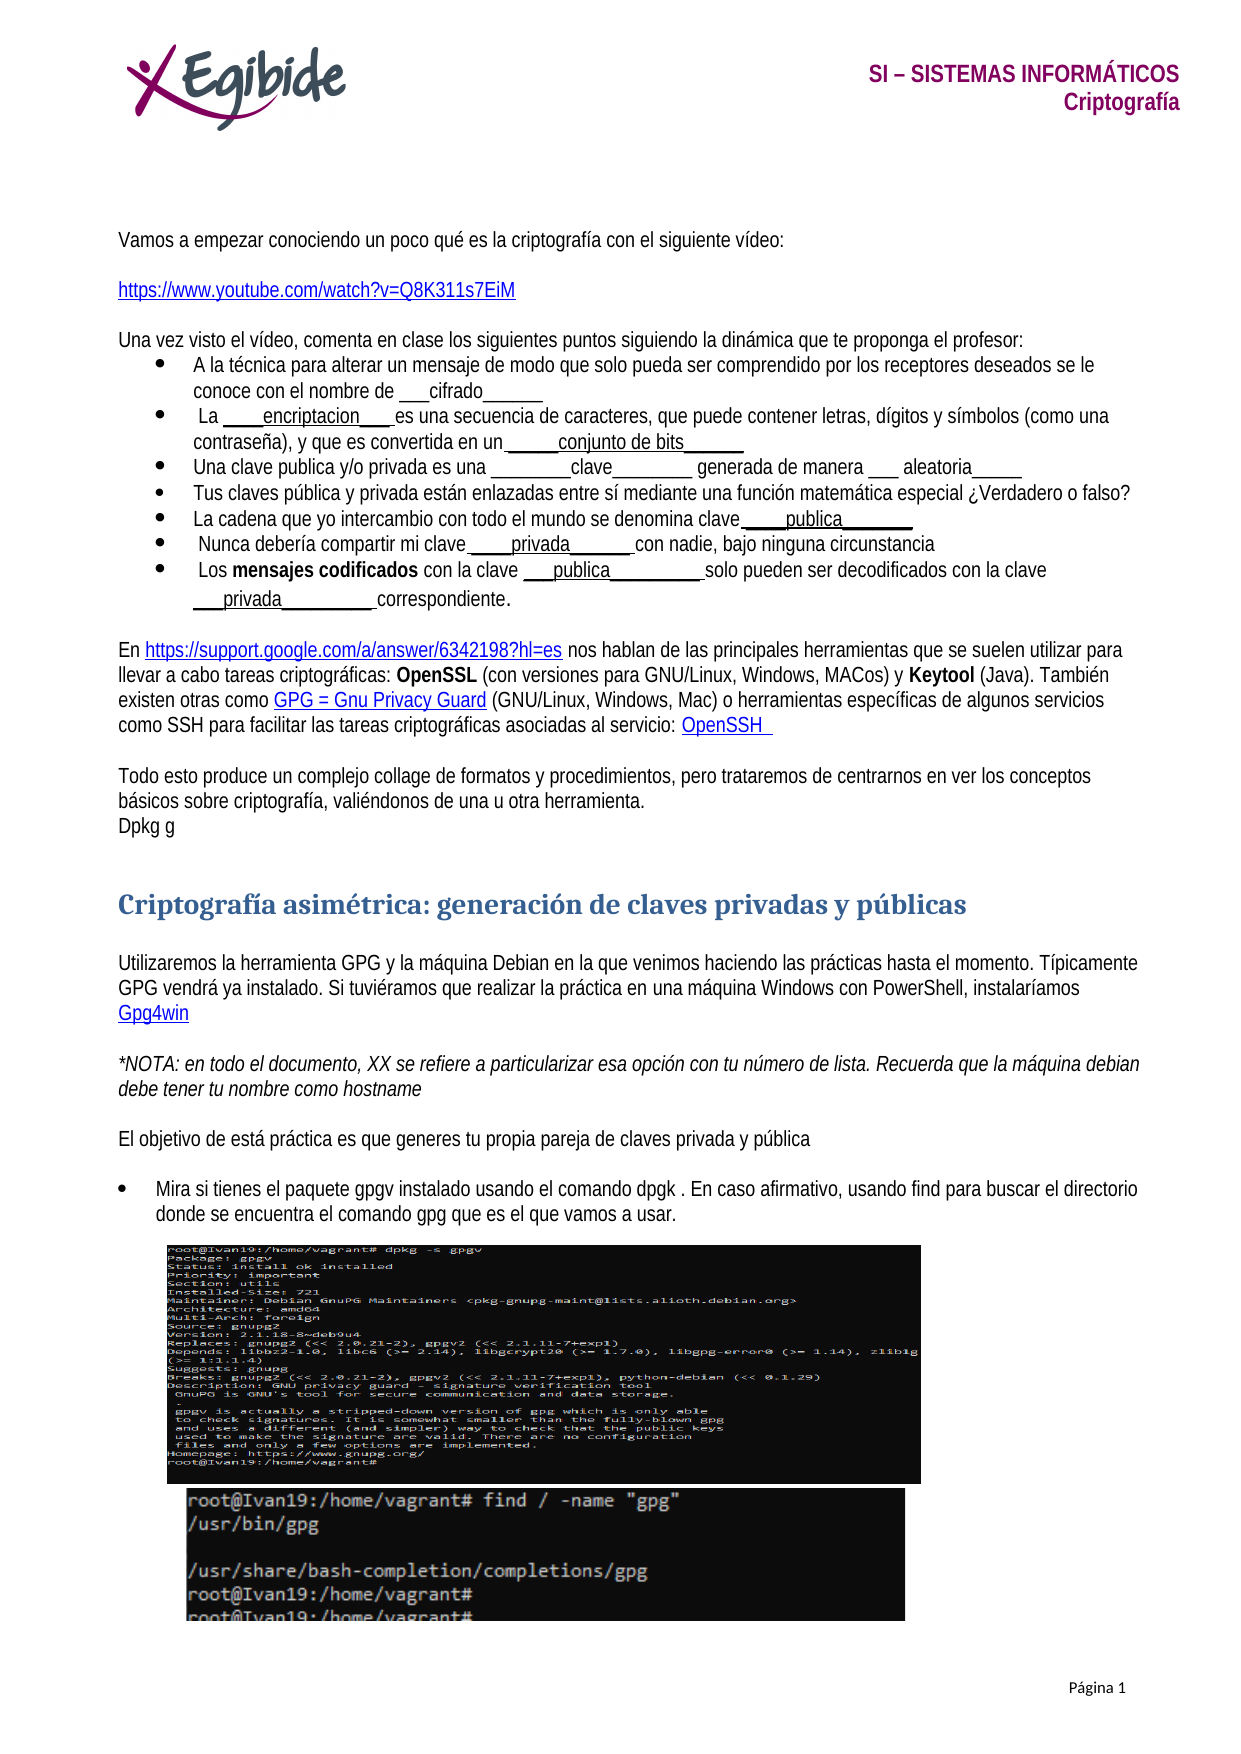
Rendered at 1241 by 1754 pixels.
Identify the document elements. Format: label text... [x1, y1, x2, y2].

text En https://support.google.com/a/answer/6342198?hl=es nos hablan de las principales herramientas que se suelen utilizar para llevar a cabo tareas criptográficas: OpenSSL (con versiones para GNU/Linux, Windows, MACos) y Keytool (Java). También existen otras como GPG = Gnu Privacy Guard (GNU/Linux, Windows, Mac) o herramientas específicas de algunos servicios como SSH para facilitar las tareas criptográficas asociadas al servicio: OpenSSH [118, 637, 1152, 737]
list Mira si tienes el paquete gpgv instalado usando el comando dpgk . En caso afirmativo, usando find para buscar el directorio donde se encuentra el comando gpg que es el que vamos a usar. [118, 1176, 1152, 1226]
list A la técnica para alterar un mensaje de modo que solo pueda ser comprendido por los receptores deseados se le conoce con el nombre de ___cifrado______ [156, 352, 1152, 403]
picture [186, 1488, 905, 1621]
picture [127, 44, 346, 131]
picture [167, 1245, 921, 1484]
text Una vez visto el vídeo, comenta en clase los siguientes puntos siguiendo la dinámica que te proponga el profesor: [118, 327, 1152, 352]
list Los mensajes codificados con la clave ___publica_________ solo pueden ser decodificados con la clave ___privada_________ correspondiente. [156, 557, 1152, 612]
list La ____encriptacion___ es una secuencia de caracteres, que puede contener letras, dígitos y símbolos (como una contraseña), y que es convertida en un _____conjunto de bits______ [156, 403, 1152, 454]
list Nunca debería compartir mi clave ____privada______ con nadie, bajo ninguna circunstancia [156, 531, 1152, 557]
text https://www.youtube.com/watch?v=Q8K311s7EiM [118, 277, 1152, 302]
text Utilizaremos la herramienta GPG y la máquina Debian en la que venimos haciendo las prácticas hasta el momento. Típicamente GPG vendrá ya instalado. Si tuviéramos que realizar la práctica en una máquina Windows con PowerShell, instalaríamos Gpg4win [118, 950, 1152, 1025]
text El objetivo de está práctica es que generes tu propia pareja de claves privada y pública [118, 1126, 1152, 1151]
text Todo esto produce un complejo collage de formatos y procedimientos, pero trataremos de centrarnos en ver los conceptos básicos sobre criptografía, valiéndonos de una u otra herramienta. [118, 762, 1152, 813]
text Dpkg g [118, 813, 1152, 838]
list Tus claves pública y privada están enlazadas entre sí mediante una función matemática especial ¿Verdadero o falso? [156, 480, 1152, 505]
text *NOTA: en todo el documento, XX se refiere a particularizar esa opción con tu número de lista. Recuerda que la máquina debian debe tener tu nombre como hostname [118, 1050, 1152, 1101]
subtitle Criptografía asimétrica: generación de claves privadas y públicas [118, 888, 1152, 921]
text Vamos a empezar conociendo un poco qué es la criptografía con el siguiente vídeo: [118, 227, 1152, 252]
list La cadena que yo intercambio con todo el mundo se denomina clave ____publica_______ [156, 505, 1152, 531]
list Una clave publica y/o privada es una ________clave________ generada de manera ___ aleatoria_____ [156, 454, 1152, 480]
